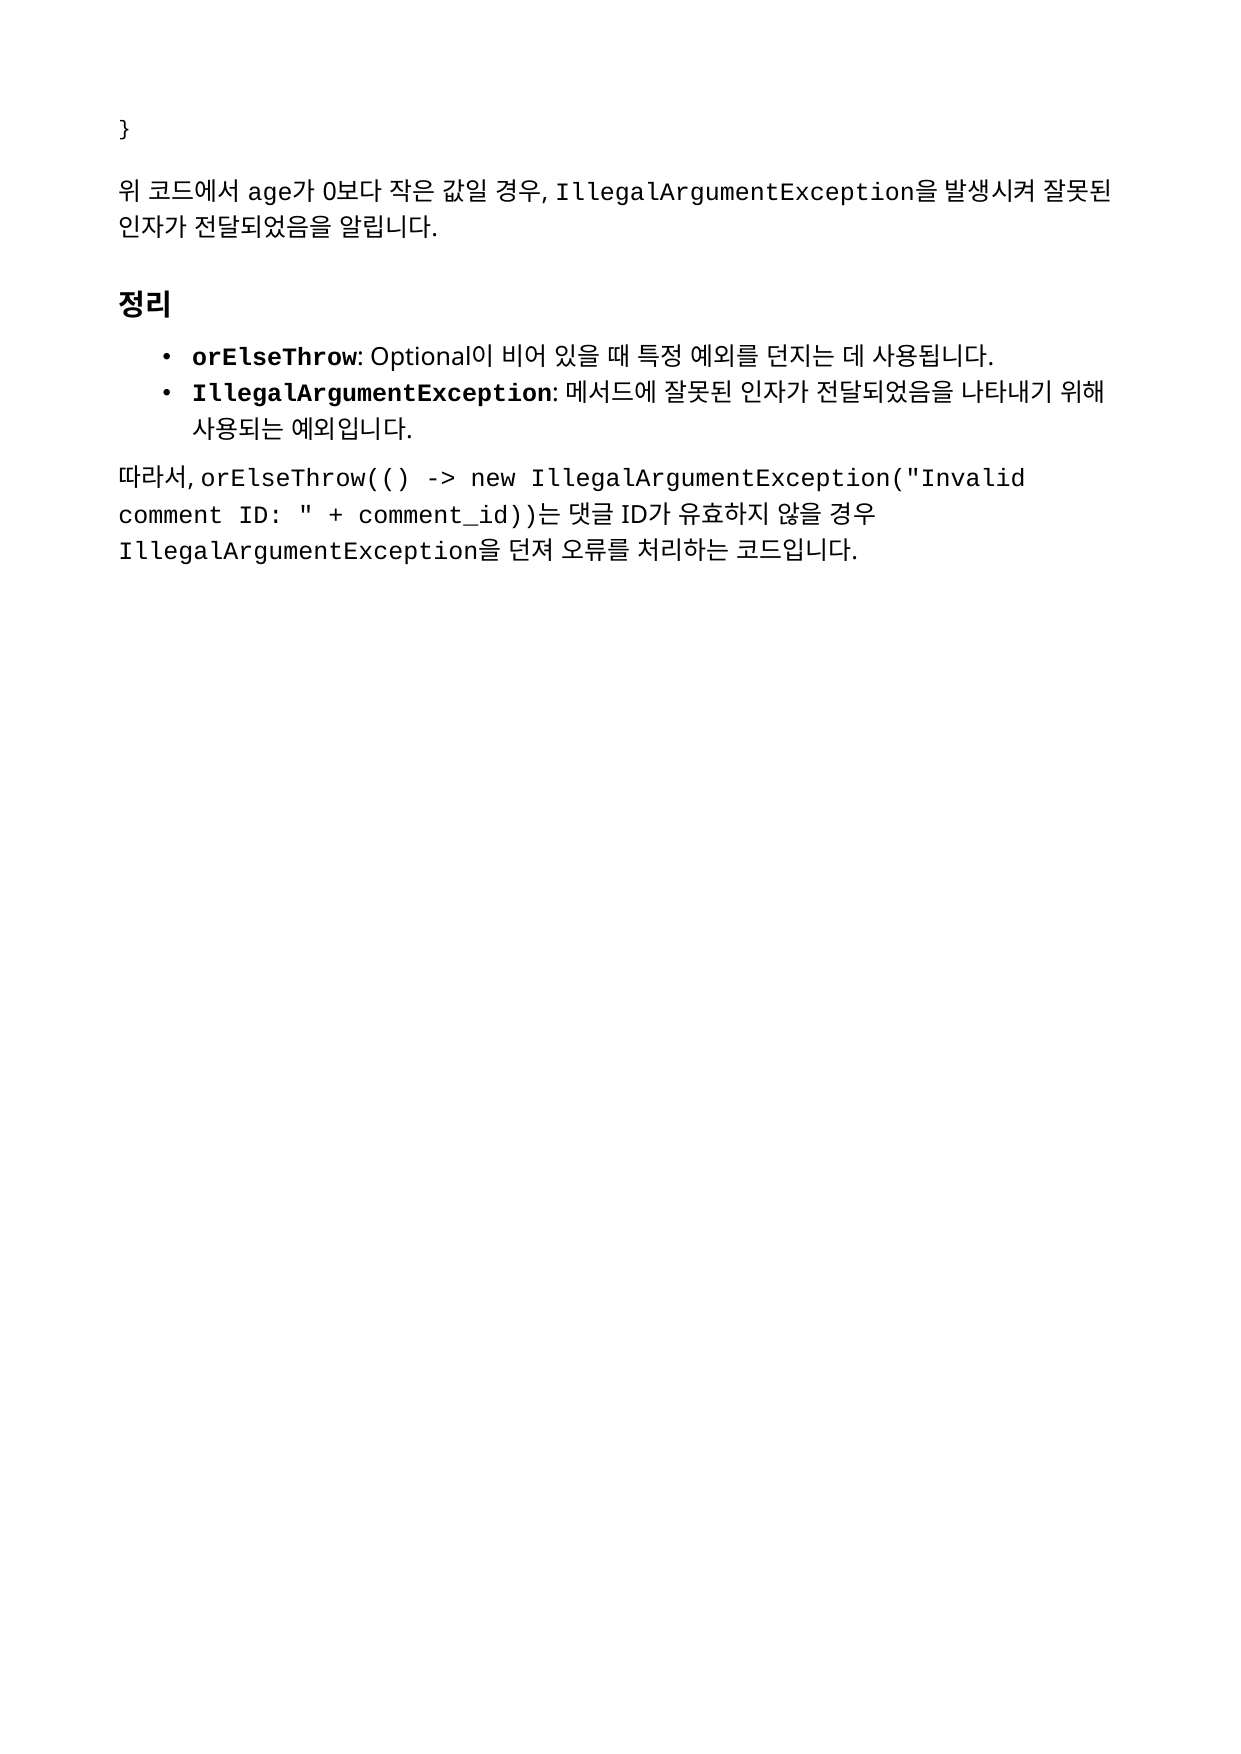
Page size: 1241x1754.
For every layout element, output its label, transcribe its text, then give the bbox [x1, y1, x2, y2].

text 따라서, orElseThrow(() -> new IllegalArgumentException("Invalid comment ID: " + comment_id))는 댓글 ID가 유효하지 않을 경우 IllegalArgumentException을 던져 오류를 처리하는 코드입니다. [118, 458, 1122, 567]
text } [118, 118, 1122, 142]
list orElseThrow: Optional이 비어 있을 때 특정 예외를 던지는 데 사용됩니다. [162, 336, 1122, 373]
text 위 코드에서 age가 0보다 작은 값일 경우, IllegalArgumentException을 발생시켜 잘못된 인자가 전달되었음을 알립니다. [118, 171, 1122, 244]
list IllegalArgumentException: 메서드에 잘못된 인자가 전달되었음을 나타내기 위해 사용되는 예외입니다. [162, 373, 1122, 445]
subtitle 정리 [118, 281, 1122, 324]
